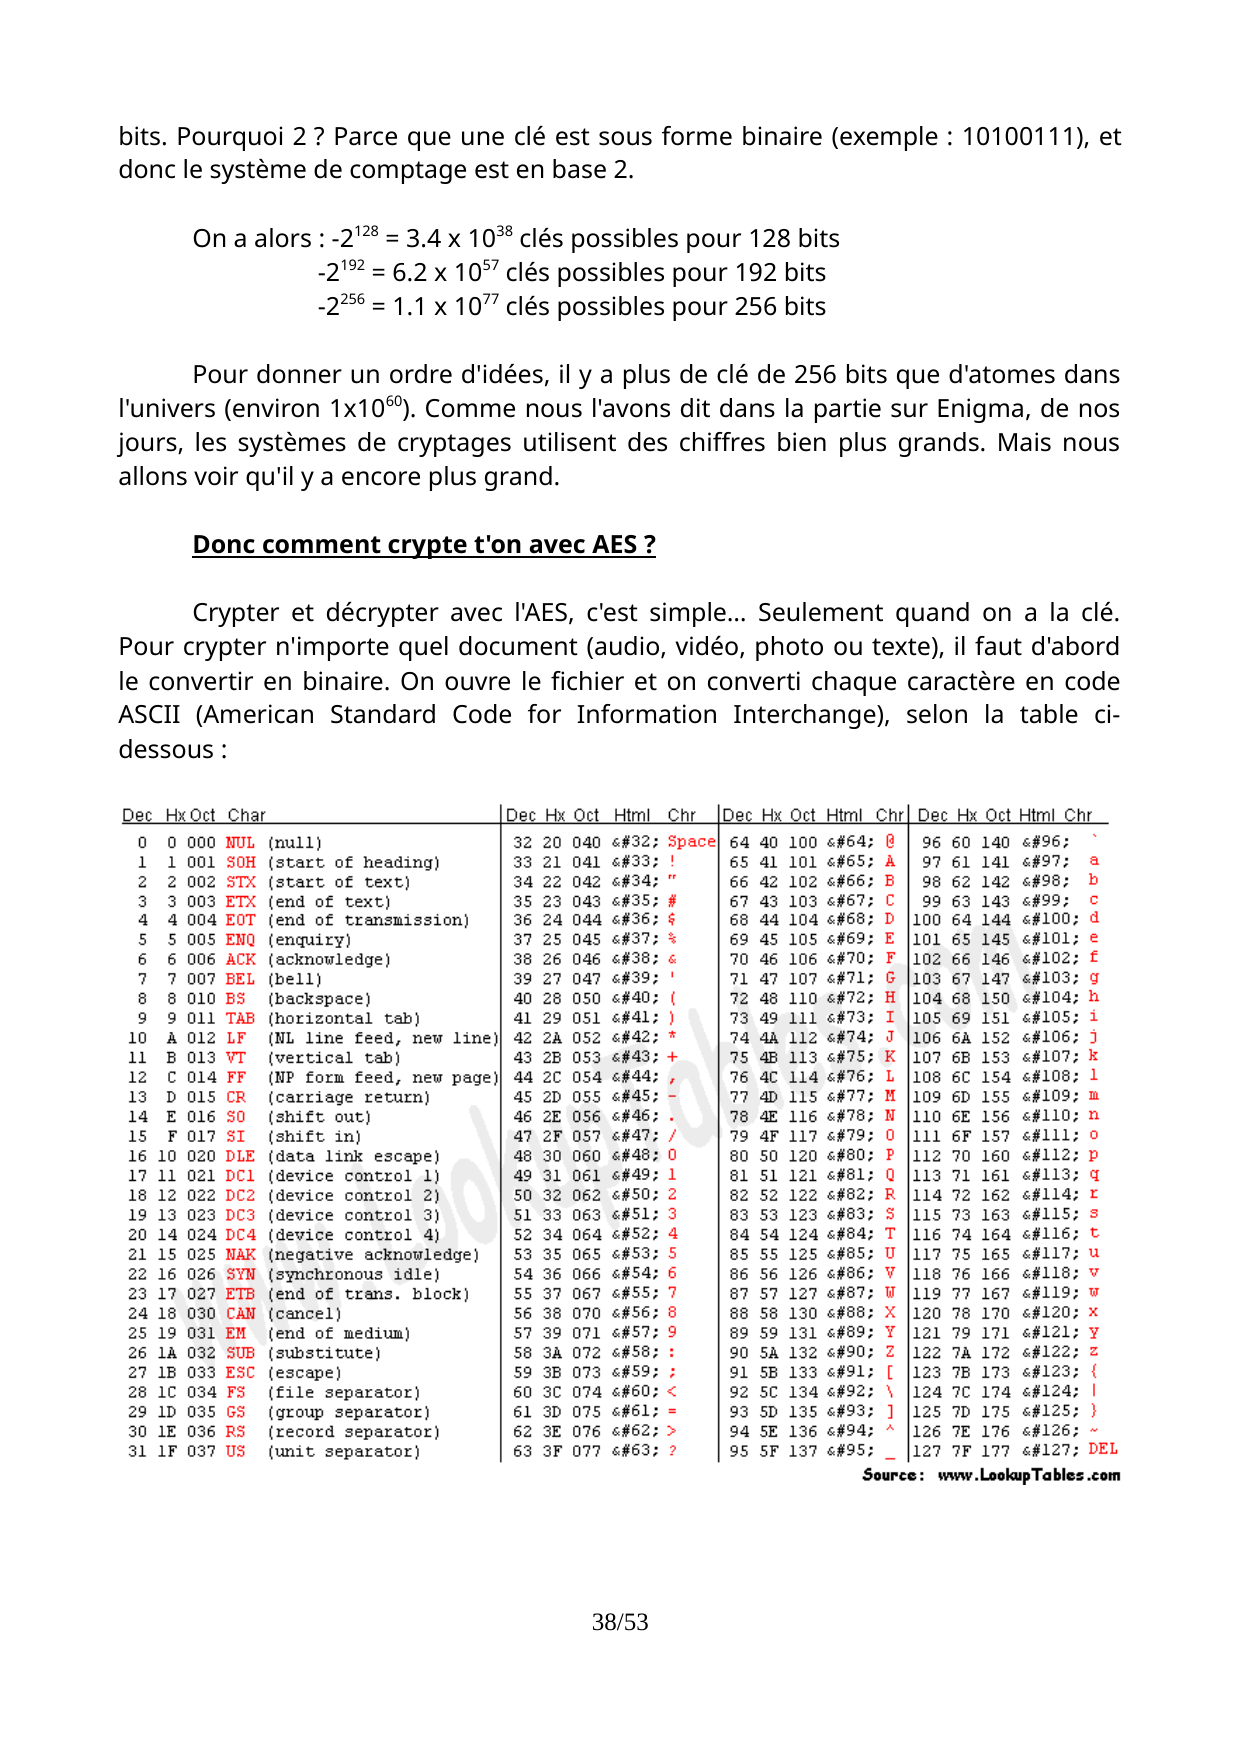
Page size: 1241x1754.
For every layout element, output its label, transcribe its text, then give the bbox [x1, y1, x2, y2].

text On a alors : -2128 = 3.4 x 1038 clés possibles pour 128 bits [118, 220, 1122, 254]
text -2256 = 1.1 x 1077 clés possibles pour 256 bits [118, 288, 1122, 322]
text Donc comment crypte t'on avec AES ? [118, 527, 1122, 561]
text Crypter et décrypter avec l'AES, c'est simple… Seulement quand on a la clé. Pour crypter n'importe quel document (audio, vidéo, photo ou texte), il faut d'abord le convertir en binaire. On ouvre le fichier et on converti chaque caractère en code ASCII (American Standard Code for Information Interchange), selon la table ci-dessous : [118, 595, 1122, 765]
text -2192 = 6.2 x 1057 clés possibles pour 192 bits [118, 254, 1122, 288]
text Pour donner un ordre d'idées, il y a plus de clé de 256 bits que d'atomes dans l'univers (environ 1x1060). Comme nous l'avons dit dans la partie sur Enigma, de nos jours, les systèmes de cryptages utilisent des chiffres bien plus grands. Mais nous allons voir qu'il y a encore plus grand. [118, 357, 1122, 493]
picture [118, 799, 1123, 1485]
text bits. Pourquoi 2 ? Parce que une clé est sous forme binaire (exemple : 10100111), et donc le système de comptage est en base 2. [118, 118, 1122, 186]
